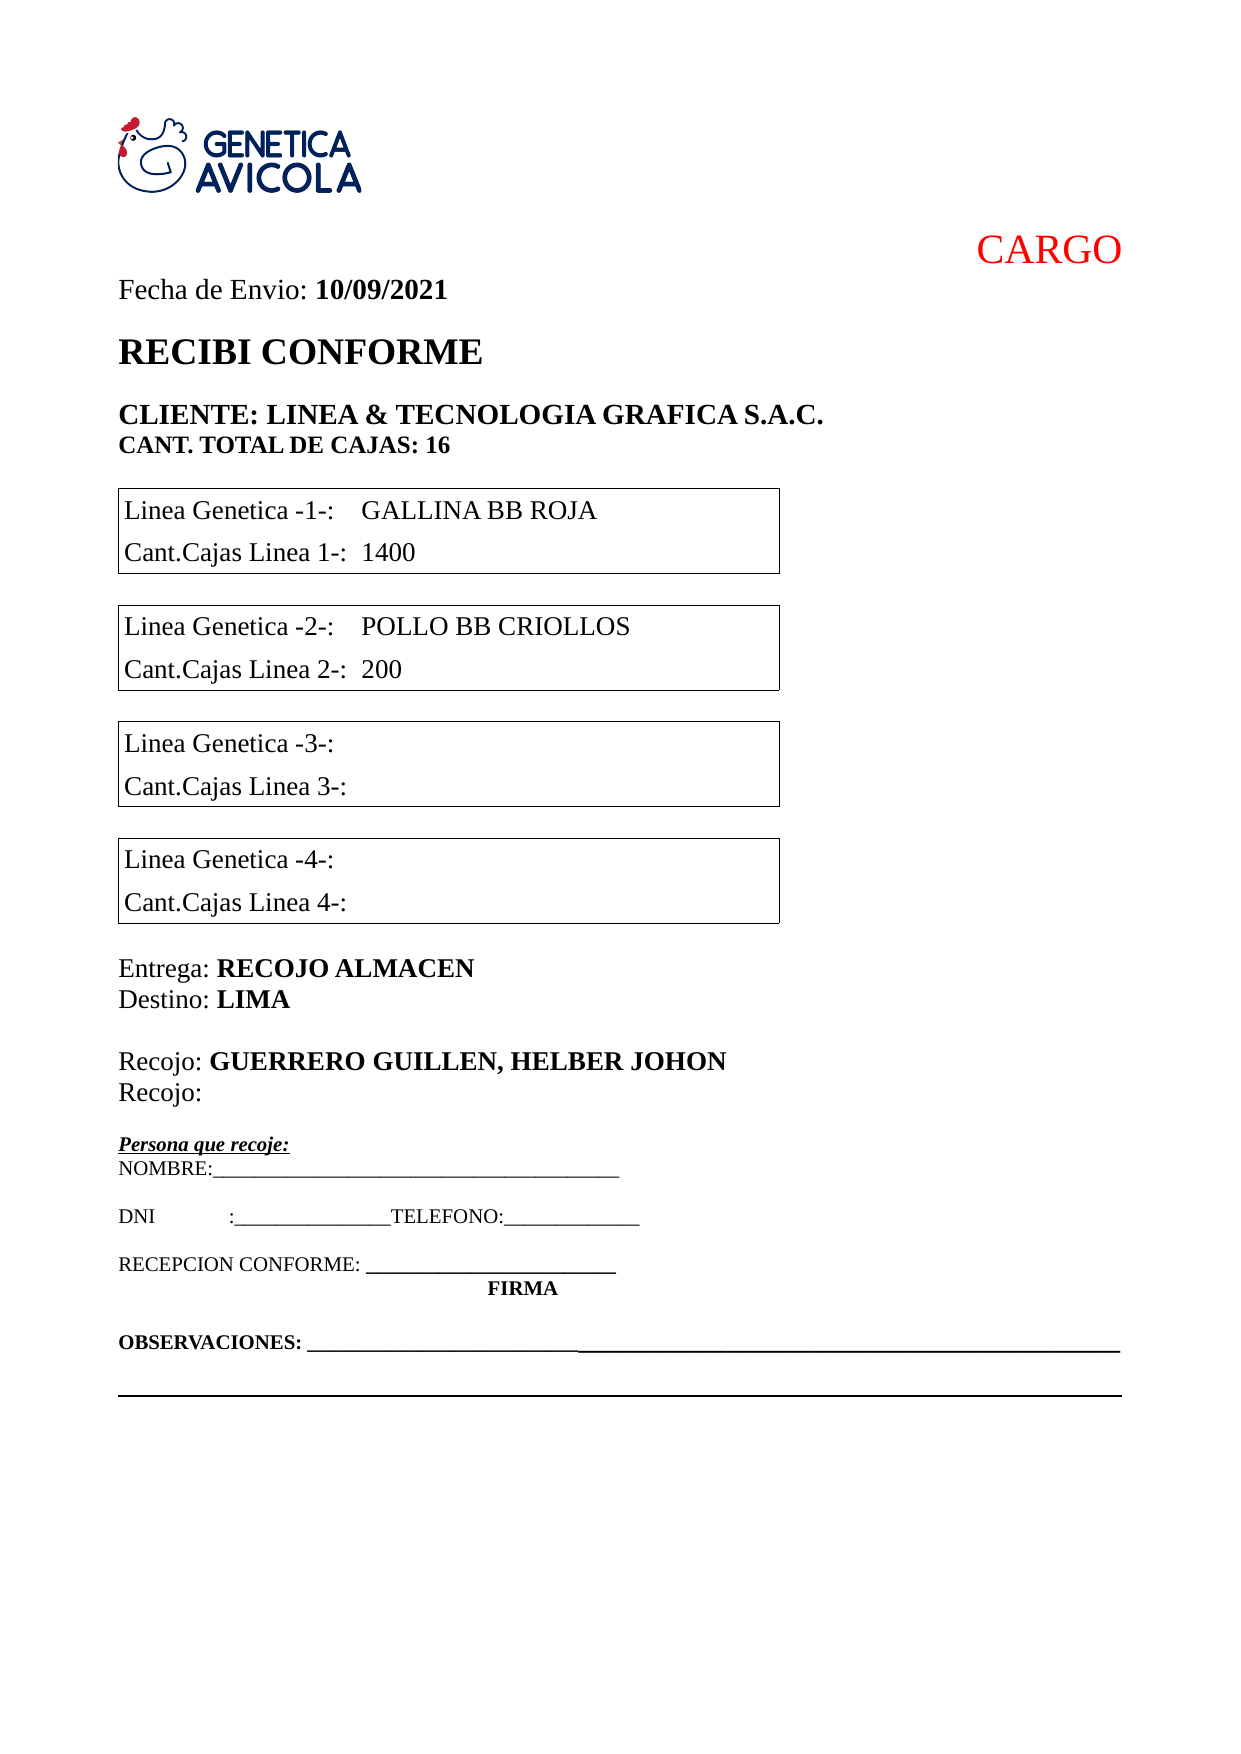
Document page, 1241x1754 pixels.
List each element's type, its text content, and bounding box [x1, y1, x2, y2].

table_cell 200 [356, 647, 779, 690]
table_cell Cant.Cajas Linea 2-: [119, 647, 356, 690]
table_cell Linea Genetica -4-: [119, 839, 356, 880]
text Destino: LIMA [118, 983, 1122, 1014]
text CARGO [118, 224, 1122, 272]
table_cell Cant.Cajas Linea 4-: [119, 880, 356, 923]
table_header GALLINA BB ROJA [356, 489, 779, 531]
text FIRMA [118, 1276, 1122, 1300]
table_cell [118, 691, 356, 721]
text OBSERVACIONES: __________________________________________________________________ [118, 1324, 1122, 1355]
table_cell POLLO BB CRIOLLOS [356, 606, 779, 647]
table_cell Linea Genetica -2-: [119, 606, 356, 647]
table_cell [356, 764, 779, 806]
table_cell [356, 722, 779, 764]
table_cell [356, 880, 779, 923]
text RECIBI CONFORME [118, 330, 1122, 373]
table_cell [118, 574, 356, 604]
table_cell Cant.Cajas Linea 3-: [119, 764, 356, 806]
table_cell Linea Genetica -3-: [119, 722, 356, 764]
text NOMBRE:_______________________________________ [118, 1156, 1122, 1180]
text Entrega: RECOJO ALMACEN [118, 952, 1122, 983]
table_cell [356, 807, 779, 838]
text Recojo: [118, 1076, 1122, 1108]
table_cell 1400 [356, 531, 779, 573]
table_cell [356, 691, 779, 721]
text CANT. TOTAL DE CAJAS: 16 [118, 431, 1122, 459]
table_cell [356, 839, 779, 880]
table_cell [118, 807, 356, 838]
text CLIENTE: LINEA & TECNOLOGIA GRAFICA S.A.C. [118, 397, 1122, 431]
text DNI :_______________TELEFONO:_____________ [118, 1204, 1122, 1228]
table_cell [356, 574, 779, 604]
text Persona que recoje: [118, 1132, 1122, 1156]
text Fecha de Envio: 10/09/2021 [118, 272, 1122, 306]
picture [117, 117, 362, 193]
text Recojo: GUERRERO GUILLEN, HELBER JOHON [118, 1045, 1122, 1076]
table_cell Cant.Cajas Linea 1-: [119, 531, 356, 573]
table_header Linea Genetica -1-: [119, 489, 356, 531]
text RECEPCION CONFORME: ________________________ [118, 1252, 1122, 1276]
